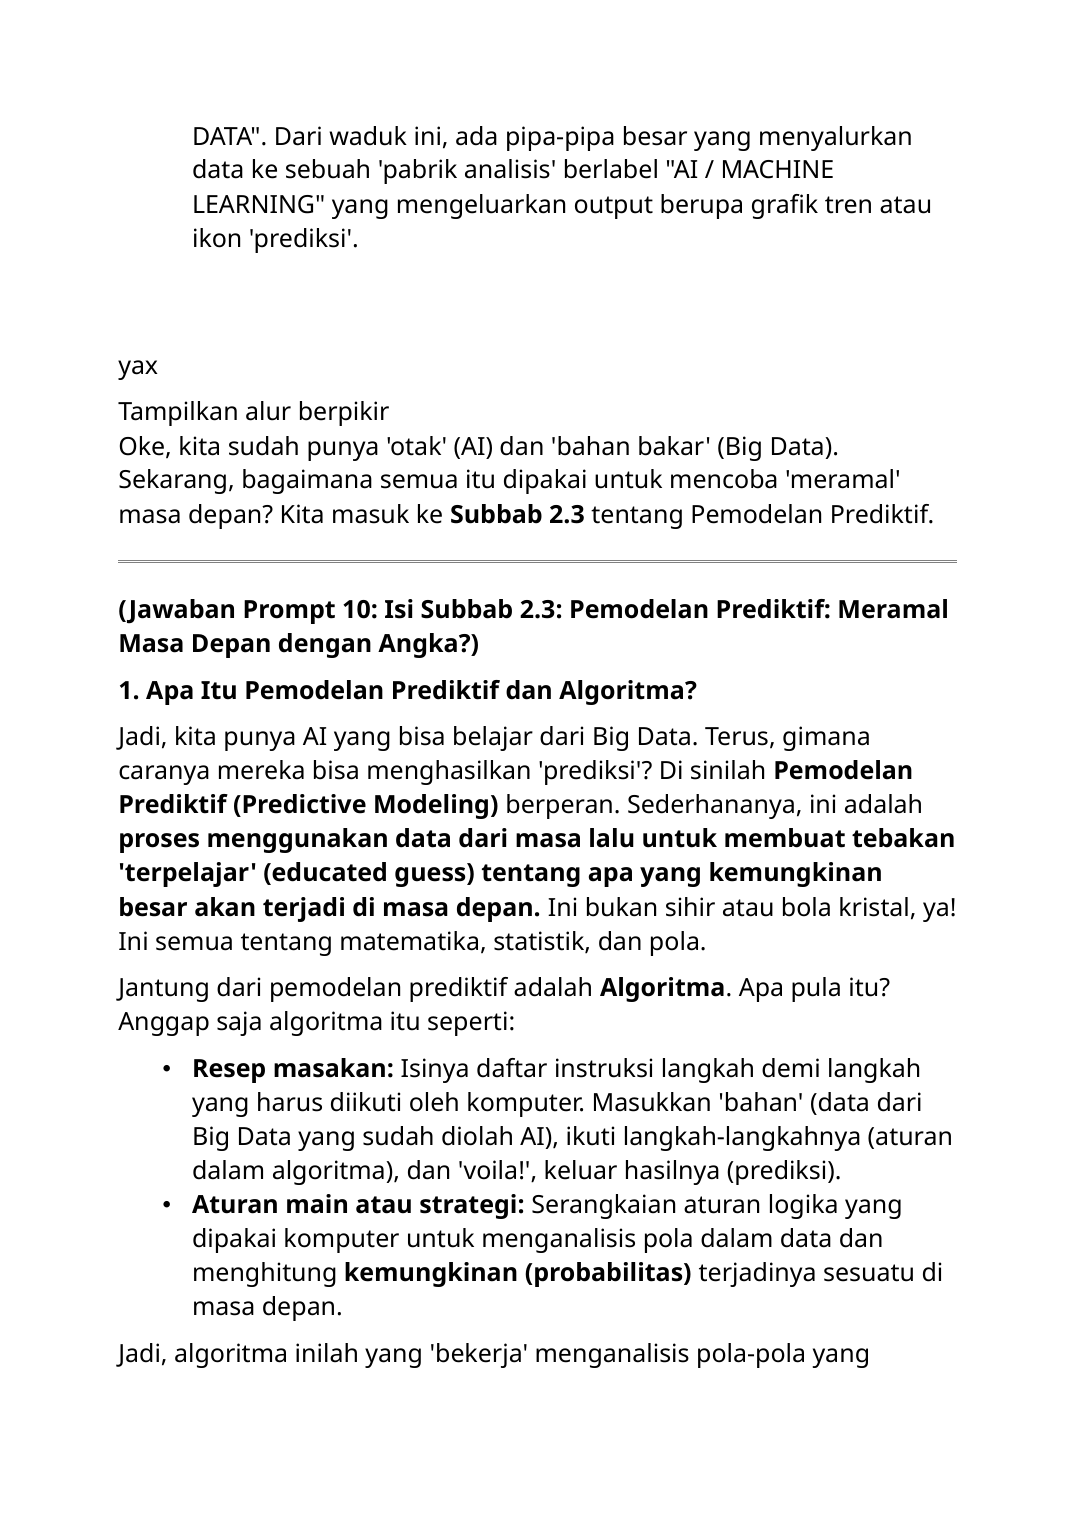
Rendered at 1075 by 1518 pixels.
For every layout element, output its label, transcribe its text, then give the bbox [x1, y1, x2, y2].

text Jadi, algoritma inilah yang 'bekerja' menganalisis pola-pola yang [118, 1335, 957, 1369]
list Aturan main atau strategi: Serangkaian aturan logika yang dipakai komputer untuk menganalisis pola dalam data dan menghitung kemungkinan (probabilitas) terjadinya sesuatu di masa depan. [162, 1187, 957, 1323]
text Oke, kita sudah punya 'otak' (AI) dan 'bahan bakar' (Big Data). Sekarang, bagaimana semua itu dipakai untuk mencoba 'meramal' masa depan? Kita masuk ke Subbab 2.3 tentang Pemodelan Prediktif. [118, 428, 957, 530]
text (Jawaban Prompt 10: Isi Subbab 2.3: Pemodelan Prediktif: Meramal Masa Depan dengan Angka?) [118, 592, 957, 660]
text 1. Apa Itu Pemodelan Prediktif dan Algoritma? [118, 672, 957, 706]
text yax [118, 347, 957, 382]
text Tampilkan alur berpikir [118, 394, 957, 428]
text Jantung dari pemodelan prediktif adalah Algoritma. Apa pula itu? Anggap saja algoritma itu seperti: [118, 970, 957, 1038]
list Resep masakan: Isinya daftar instruksi langkah demi langkah yang harus diikuti oleh komputer. Masukkan 'bahan' (data dari Big Data yang sudah diolah AI), ikuti langkah-langkahnya (aturan dalam algoritma), dan 'voila!', keluar hasilnya (prediksi). [162, 1050, 957, 1187]
list DATA". Dari waduk ini, ada pipa-pipa besar yang menyalurkan data ke sebuah 'pabrik analisis' berlabel "AI / MACHINE LEARNING" yang mengeluarkan output berupa grafik tren atau ikon 'prediksi'. [162, 118, 957, 254]
text Jadi, kita punya AI yang bisa belajar dari Big Data. Terus, gimana caranya mereka bisa menghasilkan 'prediksi'? Di sinilah Pemodelan Prediktif (Predictive Modeling) berperan. Sederhananya, ini adalah proses menggunakan data dari masa lalu untuk membuat tebakan 'terpelajar' (educated guess) tentang apa yang kemungkinan besar akan terjadi di masa depan. Ini bukan sihir atau bola kristal, ya! Ini semua tentang matematika, statistik, dan pola. [118, 719, 957, 957]
